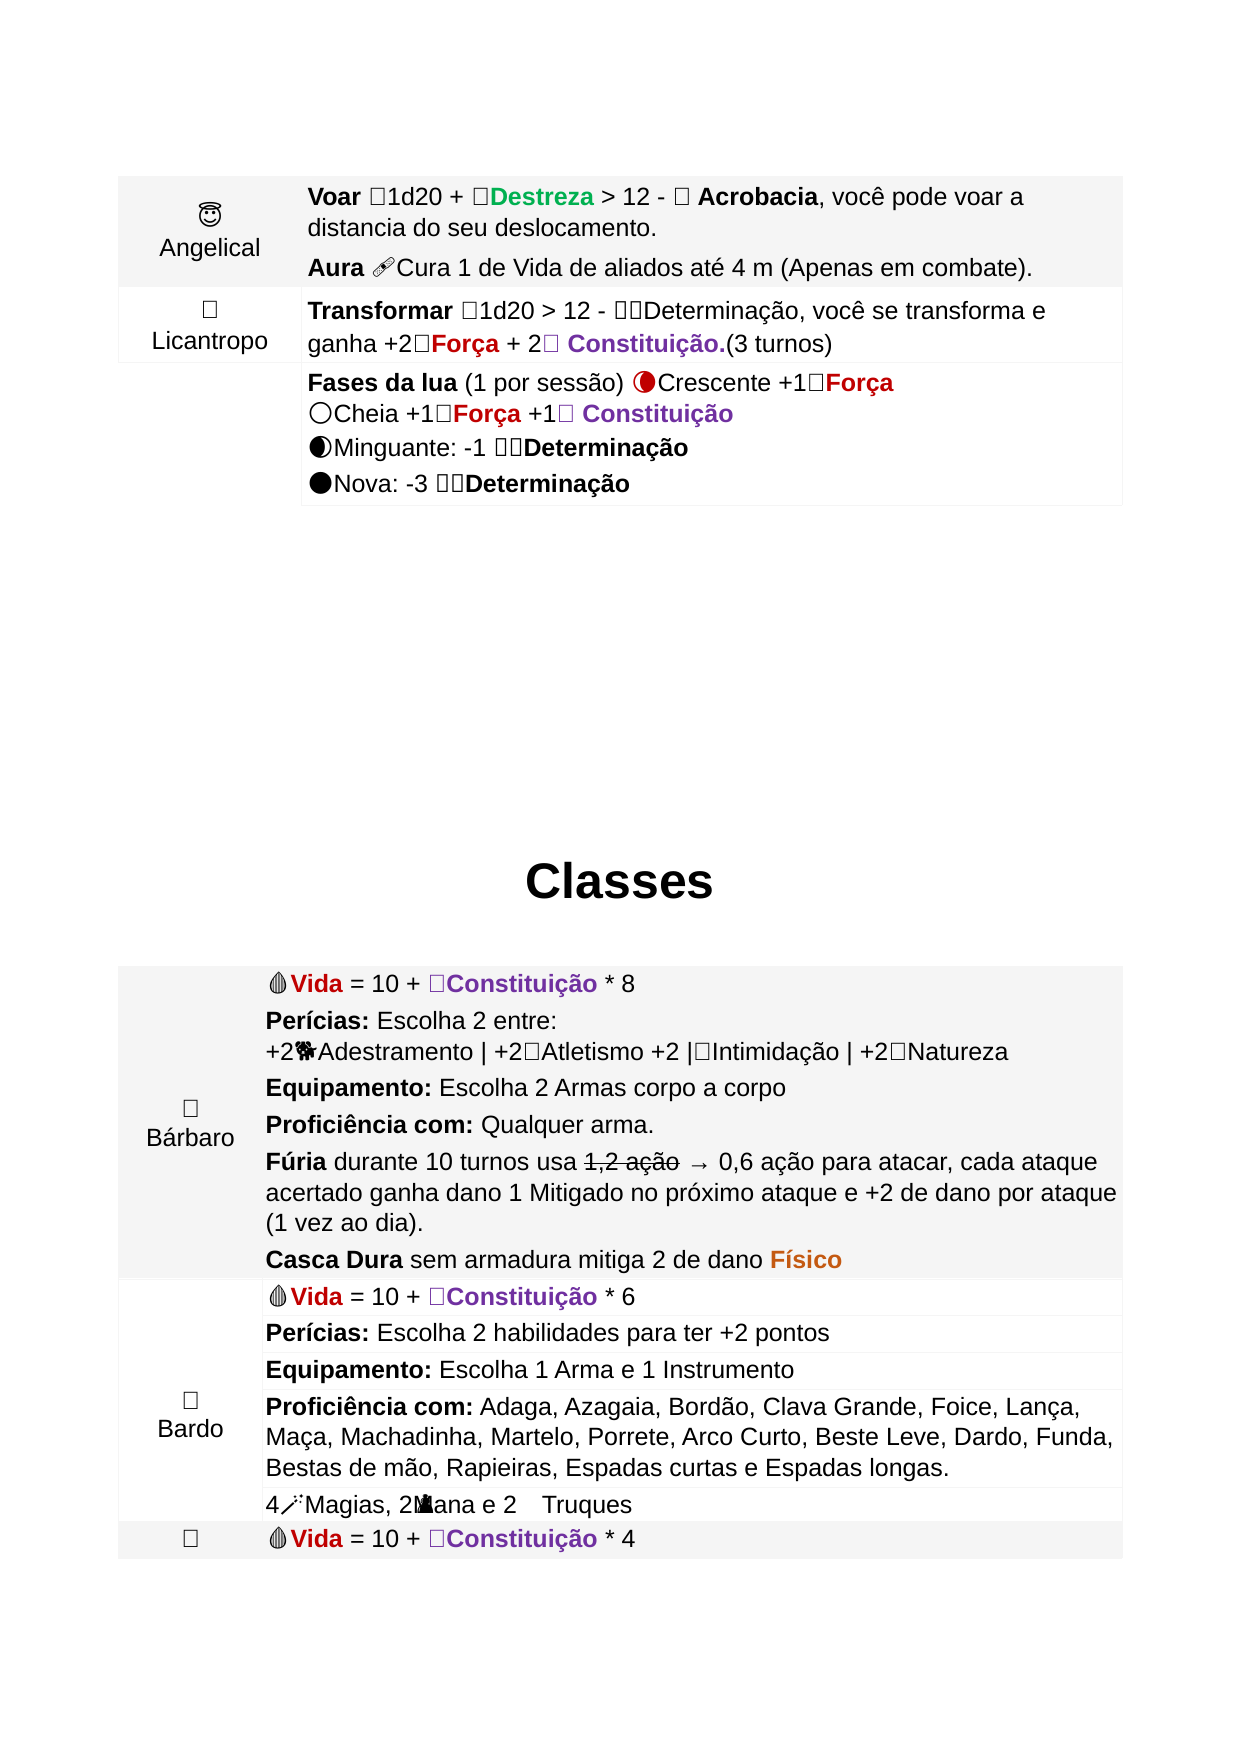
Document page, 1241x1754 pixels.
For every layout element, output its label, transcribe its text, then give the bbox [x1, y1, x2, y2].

table_cell Fases da lua (1 por sessão) 🌘Crescente +1💪Força 🌕Cheia +1💪Força +1✊ Constituição 🌒Minguante: -1 🧗🏻Determinação 🌑Nova: -3 🧗🏻Determinação [302, 363, 1122, 505]
table_cell Perícias: Escolha 2 habilidades para ter +2 pontos [263, 1316, 1122, 1352]
table_cell Aura 🩹Cura 1 de Vida de aliados até 4 m (Apenas em combate). [302, 248, 1122, 286]
table_cell Transformar 🎲1d20 > 12 - 🧗🏻Determinação, você se transforma e ganha +2💪Força + 2✊ Constituição.(3 turnos) [302, 287, 1122, 362]
table_header 😤 Bárbaro [119, 967, 262, 1278]
table_cell 🩸Vida = 10 + ✊Constituição * 4 [263, 1522, 1122, 1558]
table_cell Casca Dura sem armadura mitiga 2 de dano Físico [263, 1243, 1122, 1278]
table_cell 🐺 Licantropo [119, 287, 301, 362]
table_cell Equipamento: Escolha 1 Arma e 1 Instrumento [263, 1353, 1122, 1388]
table_cell Voar 🎲1d20 + 🤹Destreza > 12 - 🤸 Acrobacia, você pode voar a distancia do seu deslocamento. [302, 177, 1122, 247]
table_header 🩸Vida = 10 + ✊Constituição * 8 [263, 967, 1122, 1003]
table_cell 🎶 Bardo [119, 1280, 262, 1521]
table_cell 🩸Vida = 10 + ✊Constituição * 6 [263, 1280, 1122, 1315]
subtitle Classes [118, 851, 1122, 909]
table_cell Fúria durante 10 turnos usa 1,2 ação → 0,6 ação para atacar, cada ataque acertado ganha dano 1 Mitigado no próximo ataque e +2 de dano por ataque (1 vez ao dia). [263, 1145, 1122, 1242]
table_cell 4🪄Magias, 2🔵Mana e 2♟️Truques [263, 1488, 1122, 1521]
table_cell 😇 Angelical [119, 177, 301, 286]
table_cell Proficiência com: Qualquer arma. [263, 1108, 1122, 1144]
table_cell Proficiência com: Adaga, Azagaia, Bordão, Clava Grande, Foice, Lança, Maça, Machadinha, Martelo, Porrete, Arco Curto, Beste Leve, Dardo, Funda, Bestas de mão, Rapieiras, Espadas curtas e Espadas longas. [263, 1390, 1122, 1487]
table_cell Equipamento: Escolha 2 Armas corpo a corpo [263, 1071, 1122, 1107]
table_cell Perícias: Escolha 2 entre: +2🐕Adestramento | +2🏃Atletismo +2 |🫵Intimidação | +2🌳Natureza [263, 1004, 1122, 1070]
table_cell 🧹 [119, 1522, 262, 1558]
